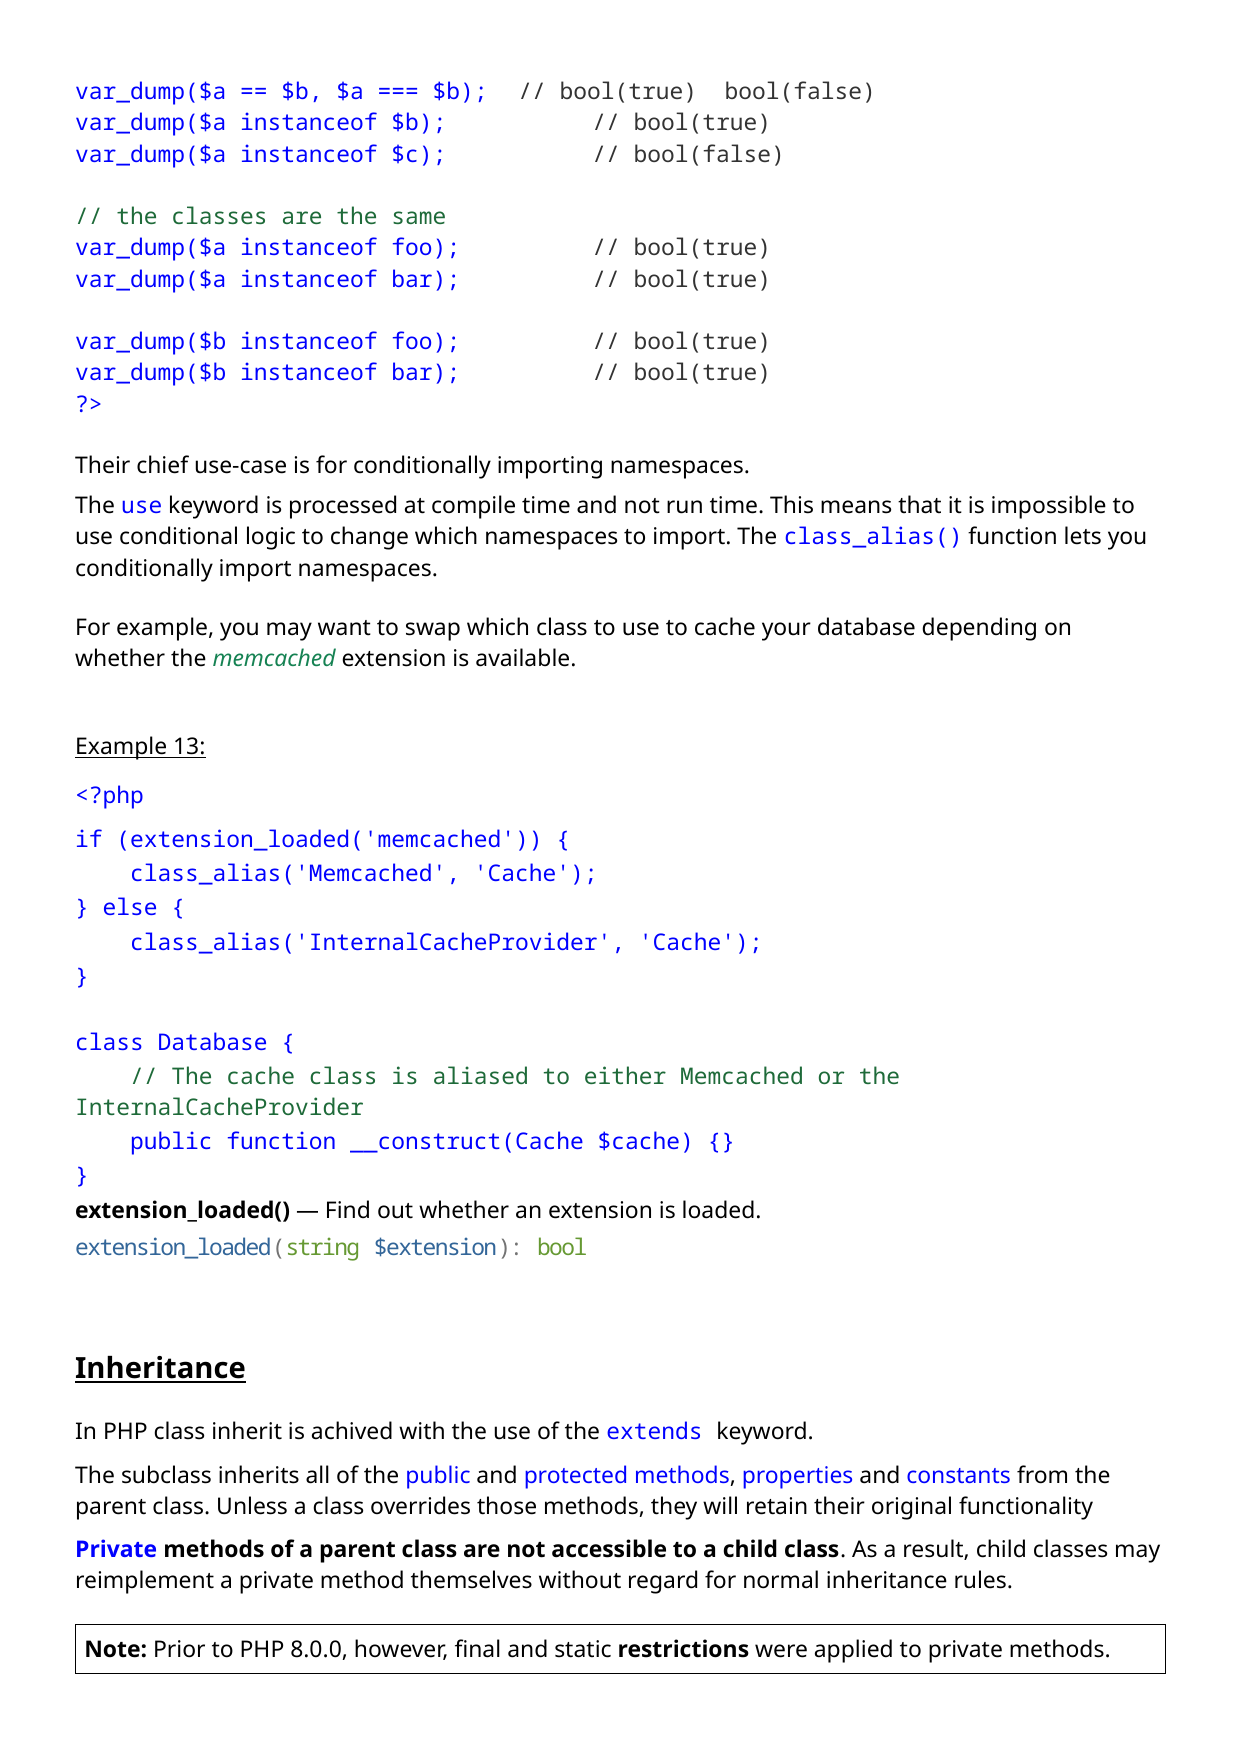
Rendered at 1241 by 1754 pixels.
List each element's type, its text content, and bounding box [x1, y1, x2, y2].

text } [75, 960, 1166, 991]
text // the classes are the same [75, 200, 1166, 231]
text var_dump($a instanceof bar); // bool(true) [75, 262, 1166, 294]
text public function __construct(Cache $cache) {} [75, 1125, 1166, 1156]
text The use keyword is processed at compile time and not run time. This means that it is impossible to use conditional logic to change which namespaces to import. The class_alias() function lets you conditionally import namespaces. [75, 489, 1166, 583]
text } else { [75, 891, 1166, 922]
text var_dump($a instanceof $c); // bool(false) [75, 137, 1166, 169]
text } [75, 1159, 1166, 1191]
text Inheritance [75, 1347, 1166, 1387]
text Example 13: [75, 730, 1166, 761]
text For example, you may want to swap which class to use to cache your database depending on whether the memcached extension is available. [75, 611, 1166, 673]
text var_dump($b instanceof foo); // bool(true) [75, 325, 1166, 356]
text var_dump($a == $b, $a === $b); // bool(true) bool(false) [75, 75, 1166, 106]
text Private methods of a parent class are not accessible to a child class. As a result, child classes may reimplement a private method themselves without regard for normal inheritance rules. [75, 1533, 1166, 1596]
text // The cache class is aliased to either Memcached or the InternalCacheProvider [75, 1060, 1166, 1122]
text var_dump($a instanceof $b); // bool(true) [75, 106, 1166, 137]
text ?> [75, 387, 1166, 419]
text Their chief use-case is for conditionally importing namespaces. [75, 449, 1166, 480]
text Note: Prior to PHP 8.0.0, however, final and static restrictions were applied to private methods. [76, 1625, 1165, 1673]
text extension_loaded() — Find out whether an extension is loaded. [75, 1194, 1166, 1225]
text if (extension_loaded('memcached')) { [75, 823, 1166, 854]
text class Database { [75, 1025, 1166, 1057]
text The subclass inherits all of the public and protected methods, properties and constants from the parent class. Unless a class overrides those methods, they will retain their original functionality [75, 1458, 1166, 1521]
text <?php [75, 779, 1166, 811]
text In PHP class inherit is achived with the use of the extends keyword. [75, 1415, 1166, 1447]
text extension_loaded(string $extension): bool [75, 1231, 1166, 1262]
text var_dump($b instanceof bar); // bool(true) [75, 356, 1166, 387]
text class_alias('InternalCacheProvider', 'Cache'); [75, 926, 1166, 957]
text var_dump($a instanceof foo); // bool(true) [75, 231, 1166, 262]
text class_alias('Memcached', 'Cache'); [75, 857, 1166, 888]
